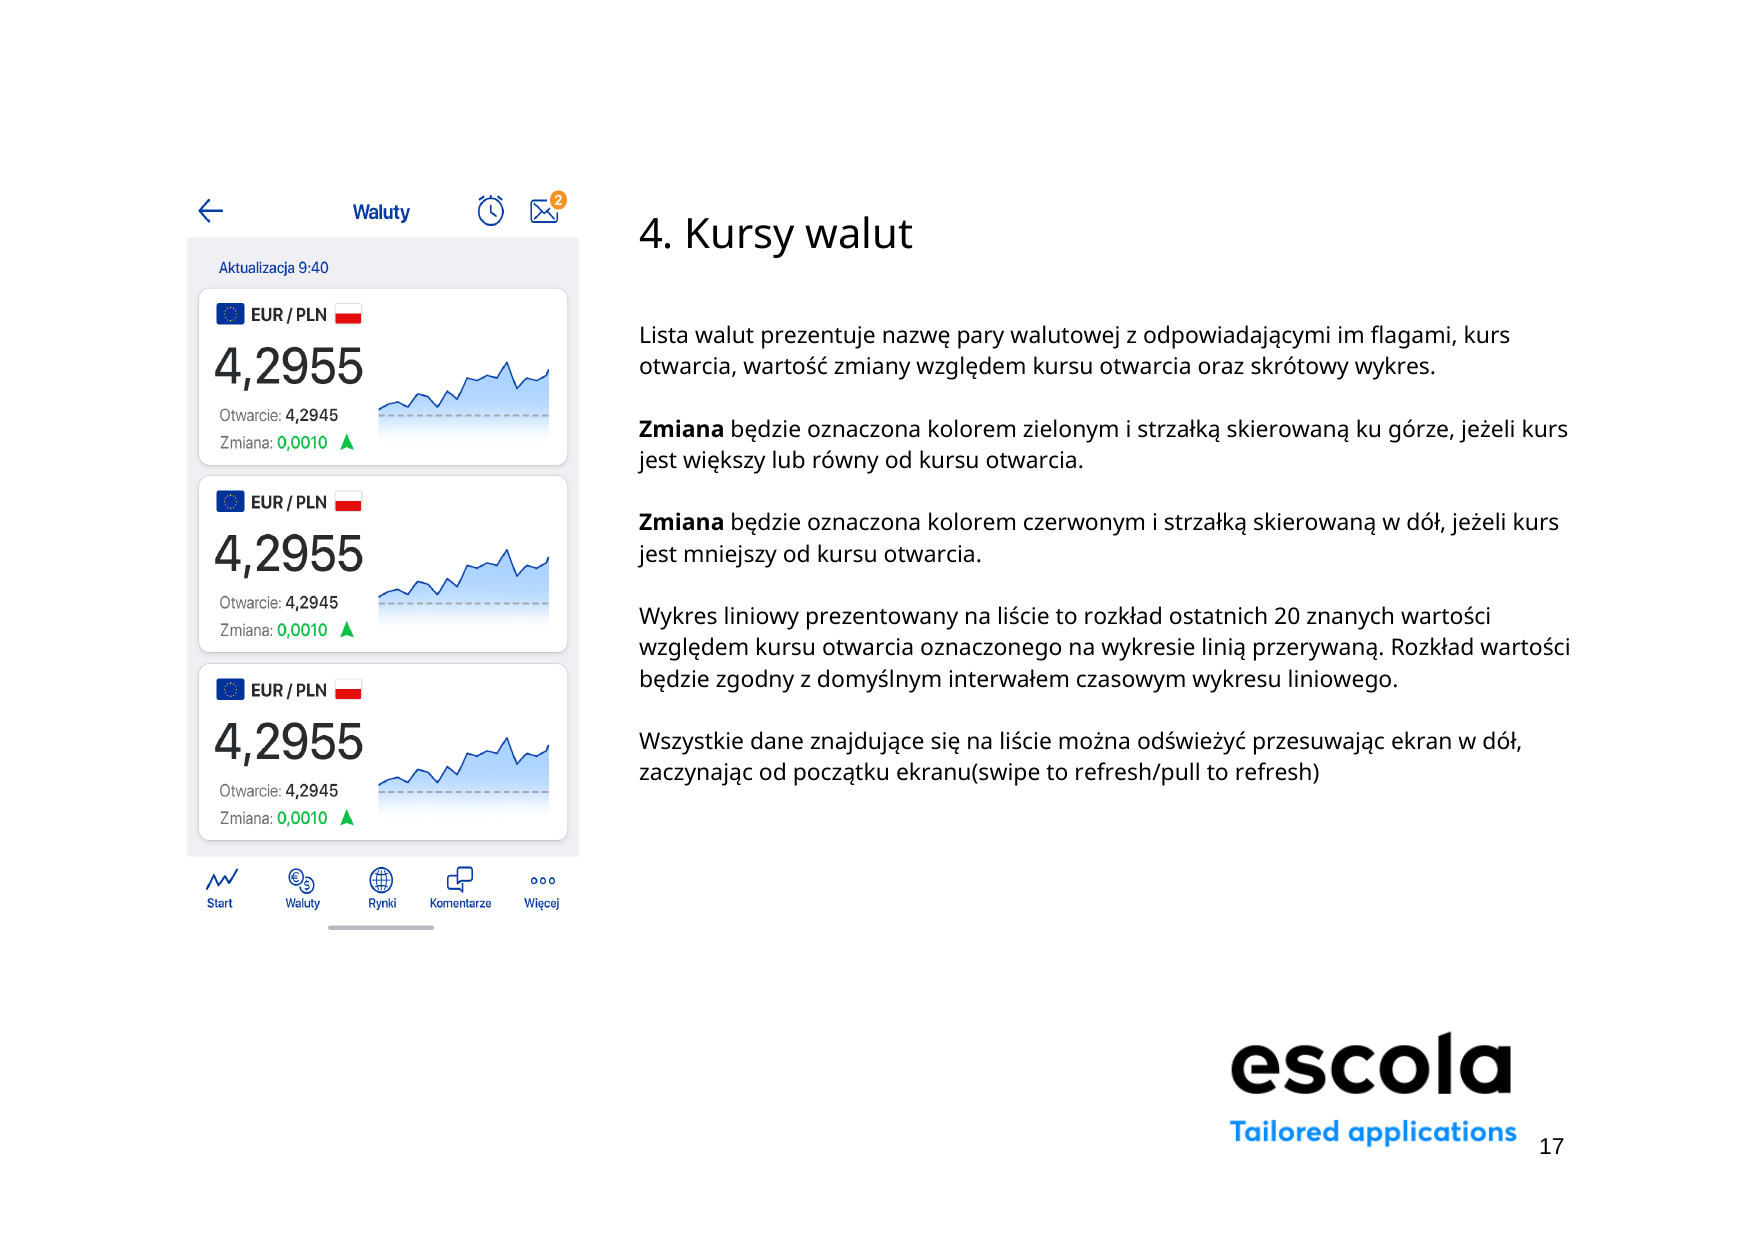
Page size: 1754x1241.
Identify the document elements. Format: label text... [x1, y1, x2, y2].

table_cell [139, 152, 628, 1011]
picture [1208, 1019, 1531, 1157]
table_cell 4. Kursy walut Lista walut prezentuje nazwę pary walutowej z odpowiadającymi im flagami, kurs otwarcia, wartość zmiany względem kursu otwarcia oraz skrótowy wykres. Zmiana będzie oznaczona kolorem zielonym i strzałką skierowaną ku górze, jeżeli kurs jest większy lub równy od kursu otwarcia. Zmiana będzie oznaczona kolorem czerwonym i strzałką skierowaną w dół, jeżeli kurs jest mniejszy od kursu otwarcia. Wykres liniowy prezentowany na liście to rozkład ostatnich 20 znanych wartości względem kursu otwarcia oznaczonego na wykresie linią przerywaną. Rozkład wartości będzie zgodny z domyślnym interwałem czasowym wykresu liniowego. Wszystkie dane znajdujące się na liście można odświeżyć przesuwając ekran w dół, zaczynając od początku ekranu(swipe to refresh/pull to refresh) [630, 152, 1596, 1011]
picture [187, 162, 579, 941]
